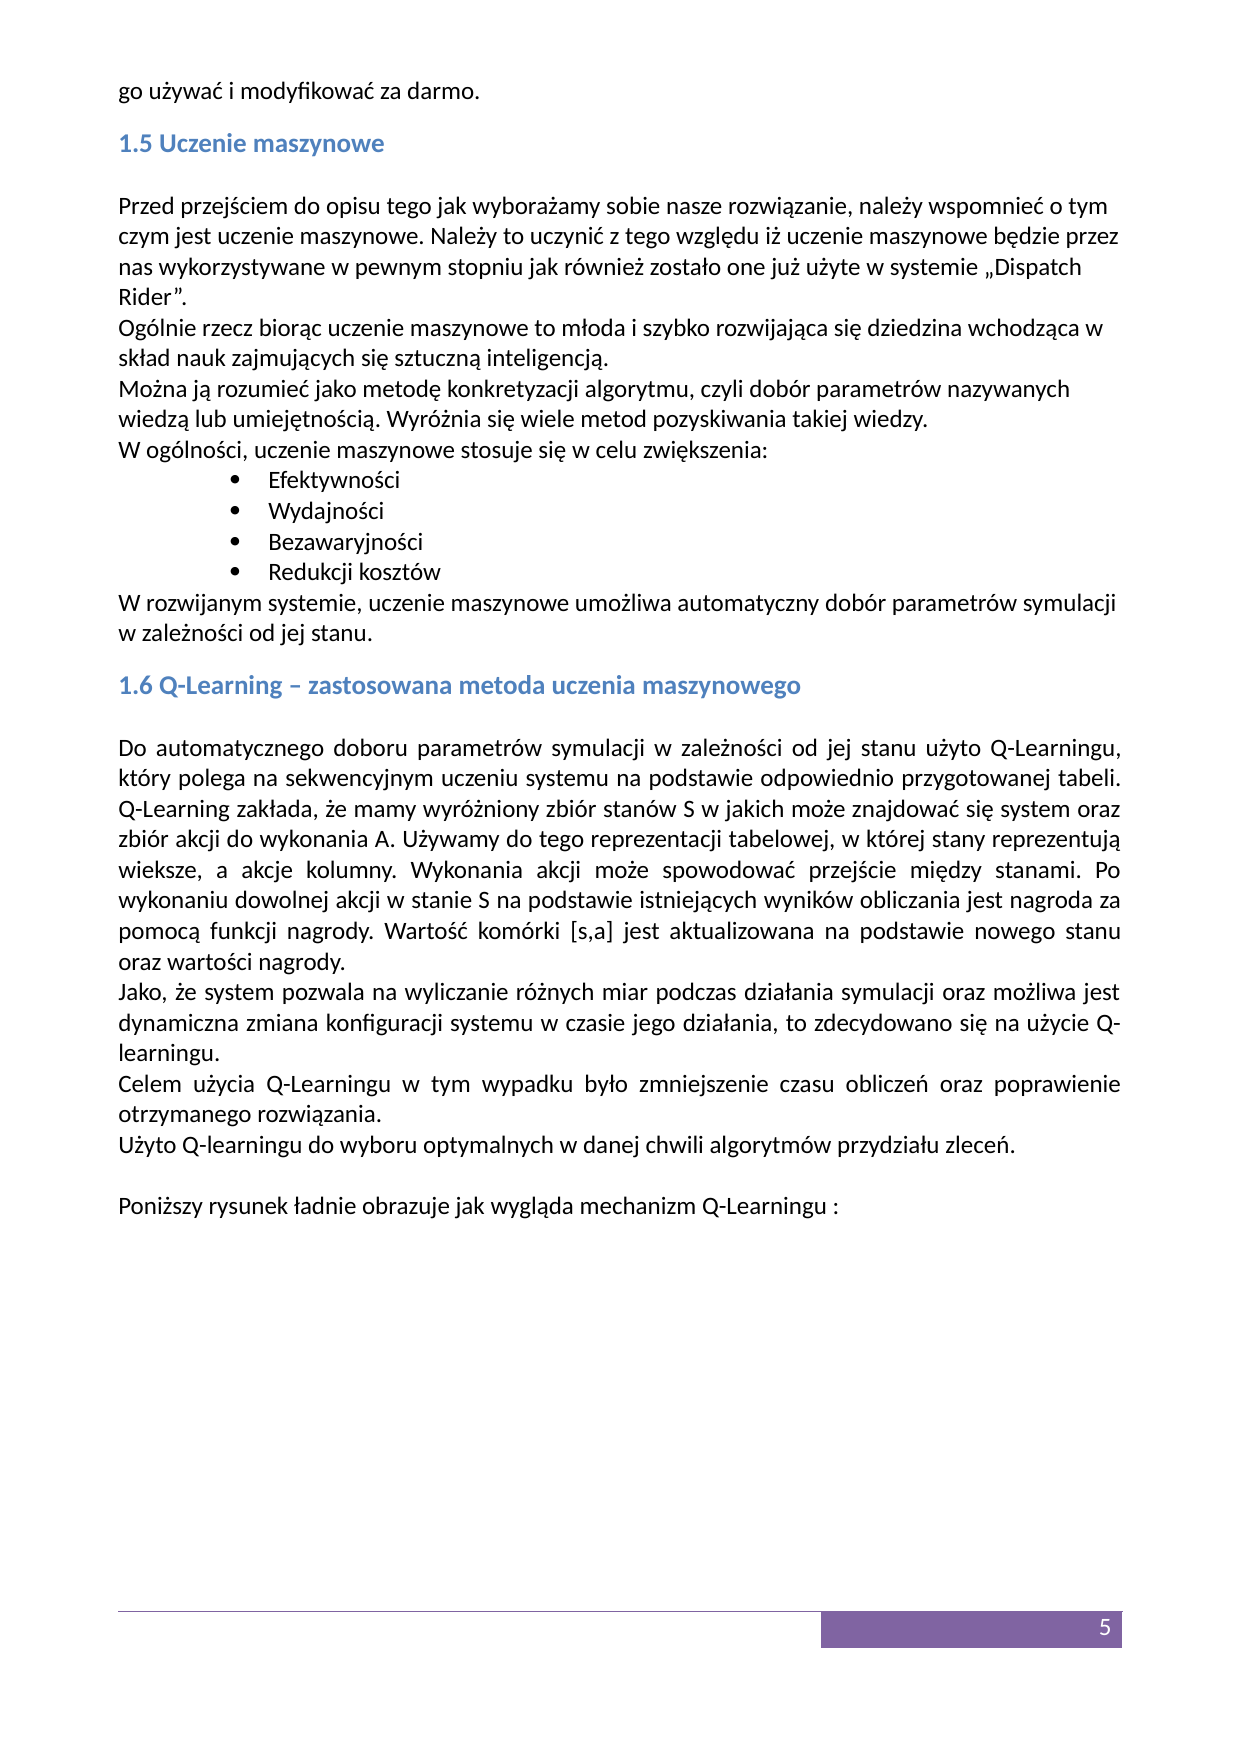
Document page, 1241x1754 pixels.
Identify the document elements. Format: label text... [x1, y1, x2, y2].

text Przed przejściem do opisu tego jak wyborażamy sobie nasze rozwiązanie, należy wspomnieć o tym czym jest uczenie maszynowe. Należy to uczynić z tego względu iż uczenie maszynowe będzie przez nas wykorzystywane w pewnym stopniu jak również zostało one już użyte w systemie „Dispatch Rider”. [118, 190, 1122, 312]
text Jako, że system pozwala na wyliczanie różnych miar podczas działania symulacji oraz możliwa jest dynamiczna zmiana konfiguracji systemu w czasie jego działania, to zdecydowano się na użycie Q-learningu. [118, 976, 1122, 1068]
subtitle 1.5 Uczenie maszynowe [118, 126, 1122, 159]
list Redukcji kosztów [231, 556, 1122, 587]
text Poniższy rysunek ładnie obrazuje jak wygląda mechanizm Q-Learningu : [118, 1190, 1122, 1220]
subtitle 1.6 Q-Learning – zastosowana metoda uczenia maszynowego [118, 668, 1122, 702]
list Efektywności [231, 464, 1122, 495]
list Bezawaryjności [231, 526, 1122, 556]
text Do automatycznego doboru parametrów symulacji w zależności od jej stanu użyto Q-Learningu, który polega na sekwencyjnym uczeniu systemu na podstawie odpowiednio przygotowanej tabeli. Q-Learning zakłada, że mamy wyróżniony zbiór stanów S w jakich może znajdować się system oraz zbiór akcji do wykonania A. Używamy do tego reprezentacji tabelowej, w której stany reprezentują wieksze, a akcje kolumny. Wykonania akcji może spowodować przejście między stanami. Po wykonaniu dowolnej akcji w stanie S na podstawie istniejących wyników obliczania jest nagroda za pomocą funkcji nagrody. Wartość komórki [s,a] jest aktualizowana na podstawie nowego stanu oraz wartości nagrody. [118, 732, 1122, 976]
text W rozwijanym systemie, uczenie maszynowe umożliwa automatyczny dobór parametrów symulacji w zależności od jej stanu. [118, 587, 1122, 648]
text Użyto Q-learningu do wyboru optymalnych w danej chwili algorytmów przydziału zleceń. [118, 1129, 1122, 1159]
list Wydajności [231, 495, 1122, 526]
text go używać i modyfikować za darmo. [118, 75, 1122, 106]
text W ogólności, uczenie maszynowe stosuje się w celu zwiększenia: [118, 434, 1122, 464]
text Ogólnie rzecz biorąc uczenie maszynowe to młoda i szybko rozwijająca się dziedzina wchodząca w skład nauk zajmujących się sztuczną inteligencją. [118, 312, 1122, 373]
text Można ją rozumieć jako metodę konkretyzacji algorytmu, czyli dobór parametrów nazywanych wiedzą lub umiejętnością. Wyróżnia się wiele metod pozyskiwania takiej wiedzy. [118, 373, 1122, 434]
text Celem użycia Q-Learningu w tym wypadku było zmniejszenie czasu obliczeń oraz poprawienie otrzymanego rozwiązania. [118, 1068, 1122, 1129]
